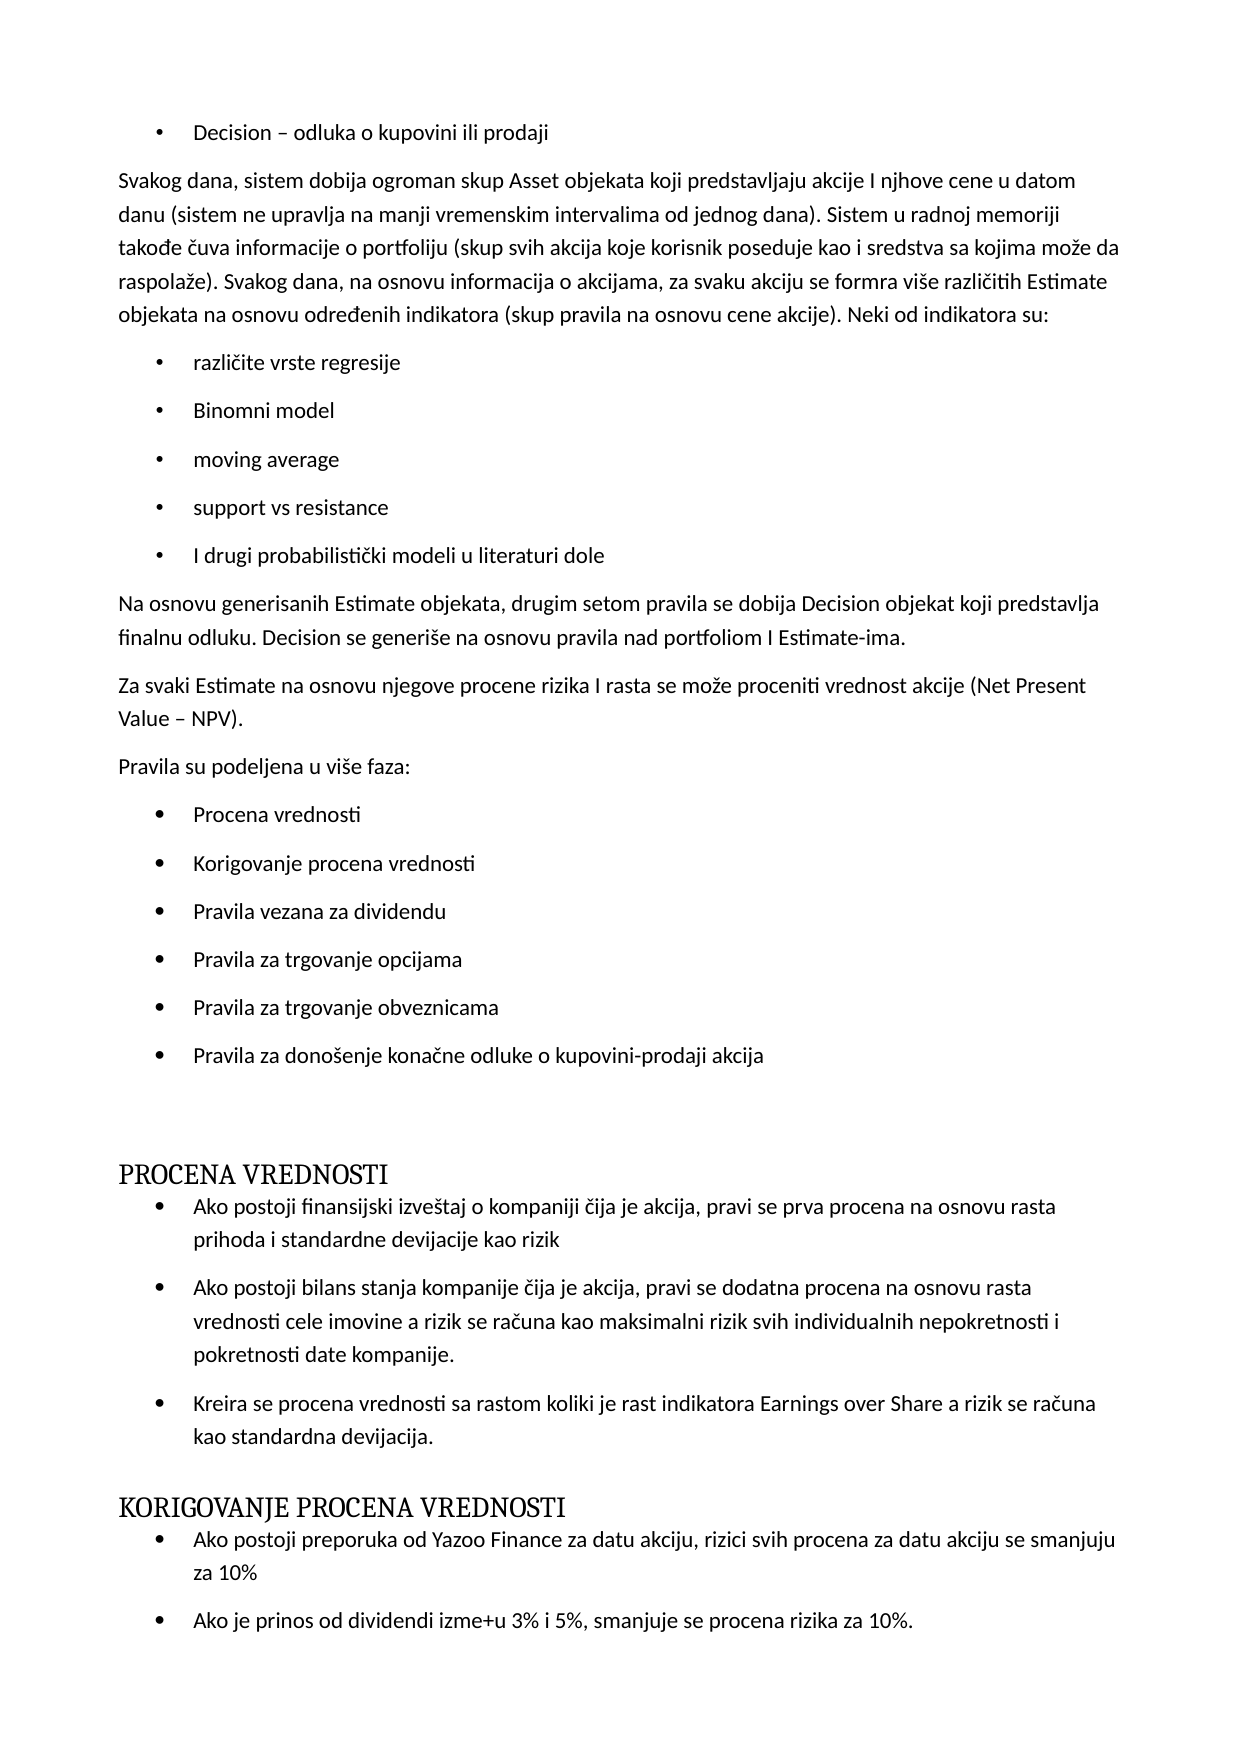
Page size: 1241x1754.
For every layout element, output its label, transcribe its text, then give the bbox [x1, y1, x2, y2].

list Pravila za trgovanje opcijama [156, 945, 1122, 973]
list Ako postoji bilans stanja kompanije čija je akcija, pravi se dodatna procena na osnovu rasta vrednosti cele imovine a rizik se računa kao maksimalni rizik svih individualnih nepokretnosti i pokretnosti date kompanije. [156, 1273, 1122, 1369]
list Ako je prinos od dividendi izme+u 3% i 5%, smanjuje se procena rizika za 10%. [156, 1606, 1122, 1634]
list Procena vrednosti [156, 801, 1122, 829]
list Pravila vezana za dividendu [156, 897, 1122, 925]
list Ako postoji preporuka od Yazoo Finance za datu akciju, rizici svih procena za datu akciju se smanjuju za 10% [156, 1525, 1122, 1586]
list support vs resistance [156, 493, 1122, 521]
list Pravila za trgovanje obveznicama [156, 993, 1122, 1021]
text Za svaki Estimate na osnovu njegove procene rizika I rasta se može proceniti vrednost akcije (Net Present Value – NPV). [118, 671, 1122, 732]
text Na osnovu generisanih Estimate objekata, drugim setom pravila se dobija Decision objekat koji predstavlja finalnu odluku. Decision se generiše na osnovu pravila nad portfoliom I Estimate-ima. [118, 589, 1122, 651]
list I drugi probabilistički modeli u literaturi dole [156, 541, 1122, 569]
list različite vrste regresije [156, 348, 1122, 377]
list Binomni model [156, 397, 1122, 425]
subtitle Korigovanje procena vrednosti [118, 1491, 1122, 1525]
subtitle Procena vrednosti [118, 1158, 1122, 1192]
list Decision – odluka o kupovini ili prodaji [156, 118, 1122, 146]
list Kreira se procena vrednosti sa rastom koliki je rast indikatora Earnings over Share a rizik se računa kao standardna devijacija. [156, 1389, 1122, 1450]
text Svakog dana, sistem dobija ogroman skup Asset objekata koji predstavljaju akcije I njhove cene u datom danu (sistem ne upravlja na manji vremenskim intervalima od jednog dana). Sistem u radnoj memoriji takođe čuva informacije o portfoliju (skup svih akcija koje korisnik poseduje kao i sredstva sa kojima može da raspolaže). Svakog dana, na osnovu informacija o akcijama, za svaku akciju se formra više različitih Estimate objekata na osnovu određenih indikatora (skup pravila na osnovu cene akcije). Neki od indikatora su: [118, 166, 1122, 328]
list moving average [156, 445, 1122, 473]
list Pravila za donošenje konačne odluke o kupovini-prodaji akcija [156, 1041, 1122, 1069]
list Ako postoji finansijski izveštaj o kompaniji čija je akcija, pravi se prva procena na osnovu rasta prihoda i standardne devijacije kao rizik [156, 1192, 1122, 1253]
text Pravila su podeljena u više faza: [118, 752, 1122, 781]
list Korigovanje procena vrednosti [156, 849, 1122, 877]
